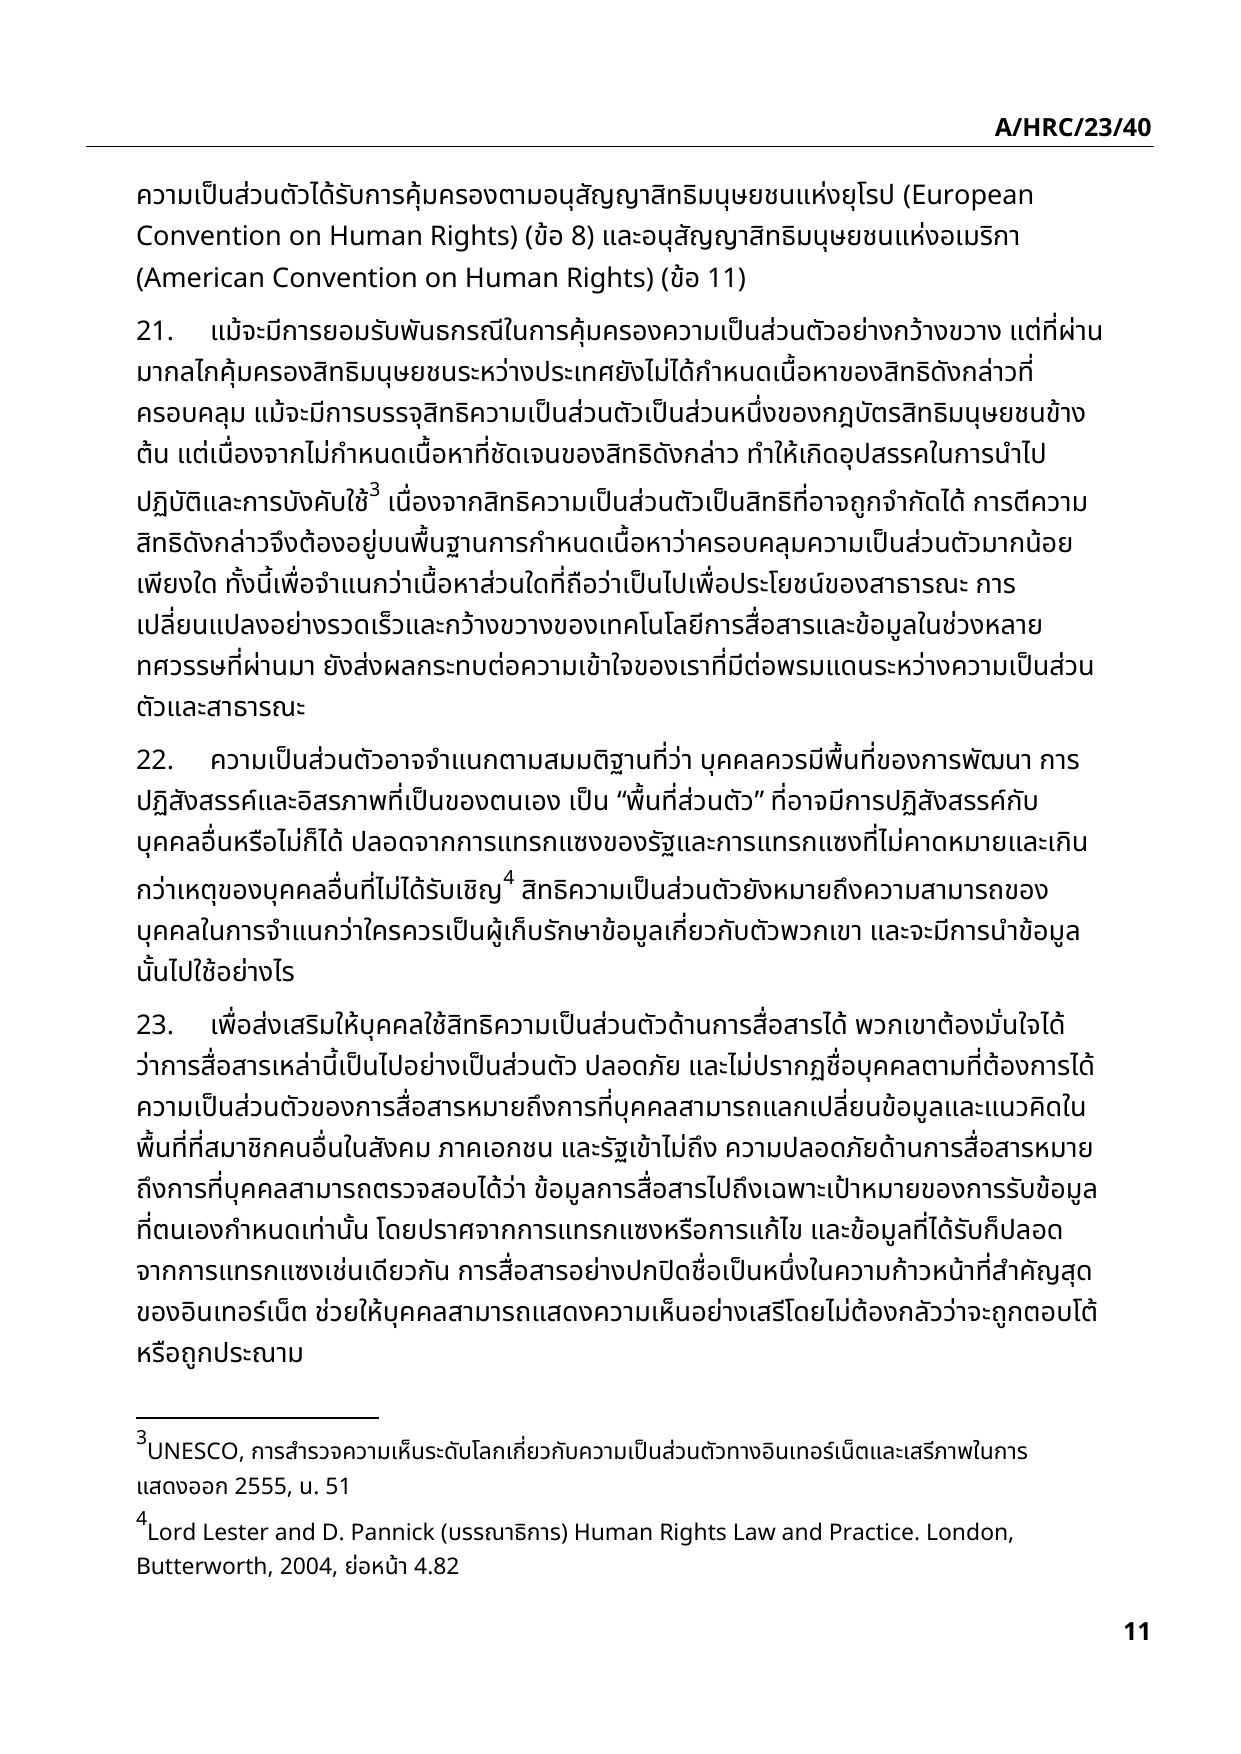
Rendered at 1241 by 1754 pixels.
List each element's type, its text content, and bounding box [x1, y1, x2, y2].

list UNESCO, การสำรวจความเห็นระดับโลกเกี่ยวกับความเป็นส่วนตัวทางอินเทอร์เน็ตและเสรีภาพในการแสดงออก 2555, น. 51 [136, 1424, 1104, 1504]
list Lord Lester and D. Pannick (บรรณาธิการ) Human Rights Law and Practice. London, Butterworth, 2004, ย่อหน้า 4.82 [136, 1504, 1104, 1585]
list แม้จะมีการยอมรับพันธกรณีในการคุ้มครองความเป็นส่วนตัวอย่างกว้างขวาง แต่ที่ผ่านมากลไกคุ้มครองสิทธิมนุษยชนระหว่างประเทศยังไม่ได้กำหนดเนื้อหาของสิทธิดังกล่าวที่ครอบคลุม แม้จะมีการบรรจุสิทธิความเป็นส่วนตัวเป็นส่วนหนึ่งของกฎบัตรสิทธิมนุษยชนข้างต้น แต่เนื่องจากไม่กำหนดเนื้อหาที่ชัดเจนของสิทธิดังกล่าว ทำให้เกิดอุปสรรคในการนำไปปฏิบัติและการบังคับใช้ เนื่องจากสิทธิความเป็นส่วนตัวเป็นสิทธิที่อาจถูกจำกัดได้ การตีความสิทธิดังกล่าวจึงต้องอยู่บนพื้นฐานการกำหนดเนื้อหาว่าครอบคลุมความเป็นส่วนตัวมากน้อยเพียงใด ทั้งนี้เพื่อจำแนกว่าเนื้อหาส่วนใดที่ถือว่าเป็นไปเพื่อประโยชน์ของสาธารณะ การเปลี่ยนแปลงอย่างรวดเร็วและกว้างขวางของเทคโนโลยีการสื่อสารและข้อมูลในช่วงหลายทศวรรษที่ผ่านมา ยังส่งผลกระทบต่อความเข้าใจของเราที่มีต่อพรมแดนระหว่างความเป็นส่วนตัวและสาธารณะ [136, 312, 1104, 728]
list ความเป็นส่วนตัวได้รับการคุ้มครองตามอนุสัญญาสิทธิมนุษยชนแห่งยุโรป (European Convention on Human Rights) (ข้อ 8) และอนุสัญญาสิทธิมนุษยชนแห่งอเมริกา (American Convention on Human Rights) (ข้อ 11) [136, 176, 1104, 299]
list เพื่อส่งเสริมให้บุคคลใช้สิทธิความเป็นส่วนตัวด้านการสื่อสารได้ พวกเขาต้องมั่นใจได้ว่าการสื่อสารเหล่านี้เป็นไปอย่างเป็นส่วนตัว ปลอดภัย และไม่ปรากฏชื่อบุคคลตามที่ต้องการได้ ความเป็นส่วนตัวของการสื่อสารหมายถึงการที่บุคคลสามารถแลกเปลี่ยนข้อมูลและแนวคิดในพื้นที่ที่สมาชิกคนอื่นในสังคม ภาคเอกชน และรัฐเข้าไม่ถึง ความปลอดภัยด้านการสื่อสารหมายถึงการที่บุคคลสามารถตรวจสอบได้ว่า ข้อมูลการสื่อสารไปถึงเฉพาะเป้าหมายของการรับข้อมูลที่ตนเองกำหนดเท่านั้น โดยปราศจากการแทรกแซงหรือการแก้ไข และข้อมูลที่ได้รับก็ปลอดจากการแทรกแซงเช่นเดียวกัน การสื่อสารอย่างปกปิดชื่อเป็นหนึ่งในความก้าวหน้าที่สำคัญสุดของอินเทอร์เน็ต ช่วยให้บุคคลสามารถแสดงความเห็นอย่างเสรีโดยไม่ต้องกลัวว่าจะถูกตอบโต้หรือถูกประณาม [136, 1006, 1104, 1374]
list ความเป็นส่วนตัวอาจจำแนกตามสมมติฐานที่ว่า บุคคลควรมีพื้นที่ของการพัฒนา การปฏิสังสรรค์และอิสรภาพที่เป็นของตนเอง เป็น “พื้นที่ส่วนตัว” ที่อาจมีการปฏิสังสรรค์กับบุคคลอื่นหรือไม่ก็ได้ ปลอดจากการแทรกแซงของรัฐและการแทรกแซงที่ไม่คาดหมายและเกินกว่าเหตุของบุคคลอื่นที่ไม่ได้รับเชิญ สิทธิความเป็นส่วนตัวยังหมายถึงความสามารถของบุคคลในการจำแนกว่าใครควรเป็นผู้เก็บรักษาข้อมูลเกี่ยวกับตัวพวกเขา และจะมีการนำข้อมูลนั้นไปใช้อย่างไร [136, 741, 1104, 993]
